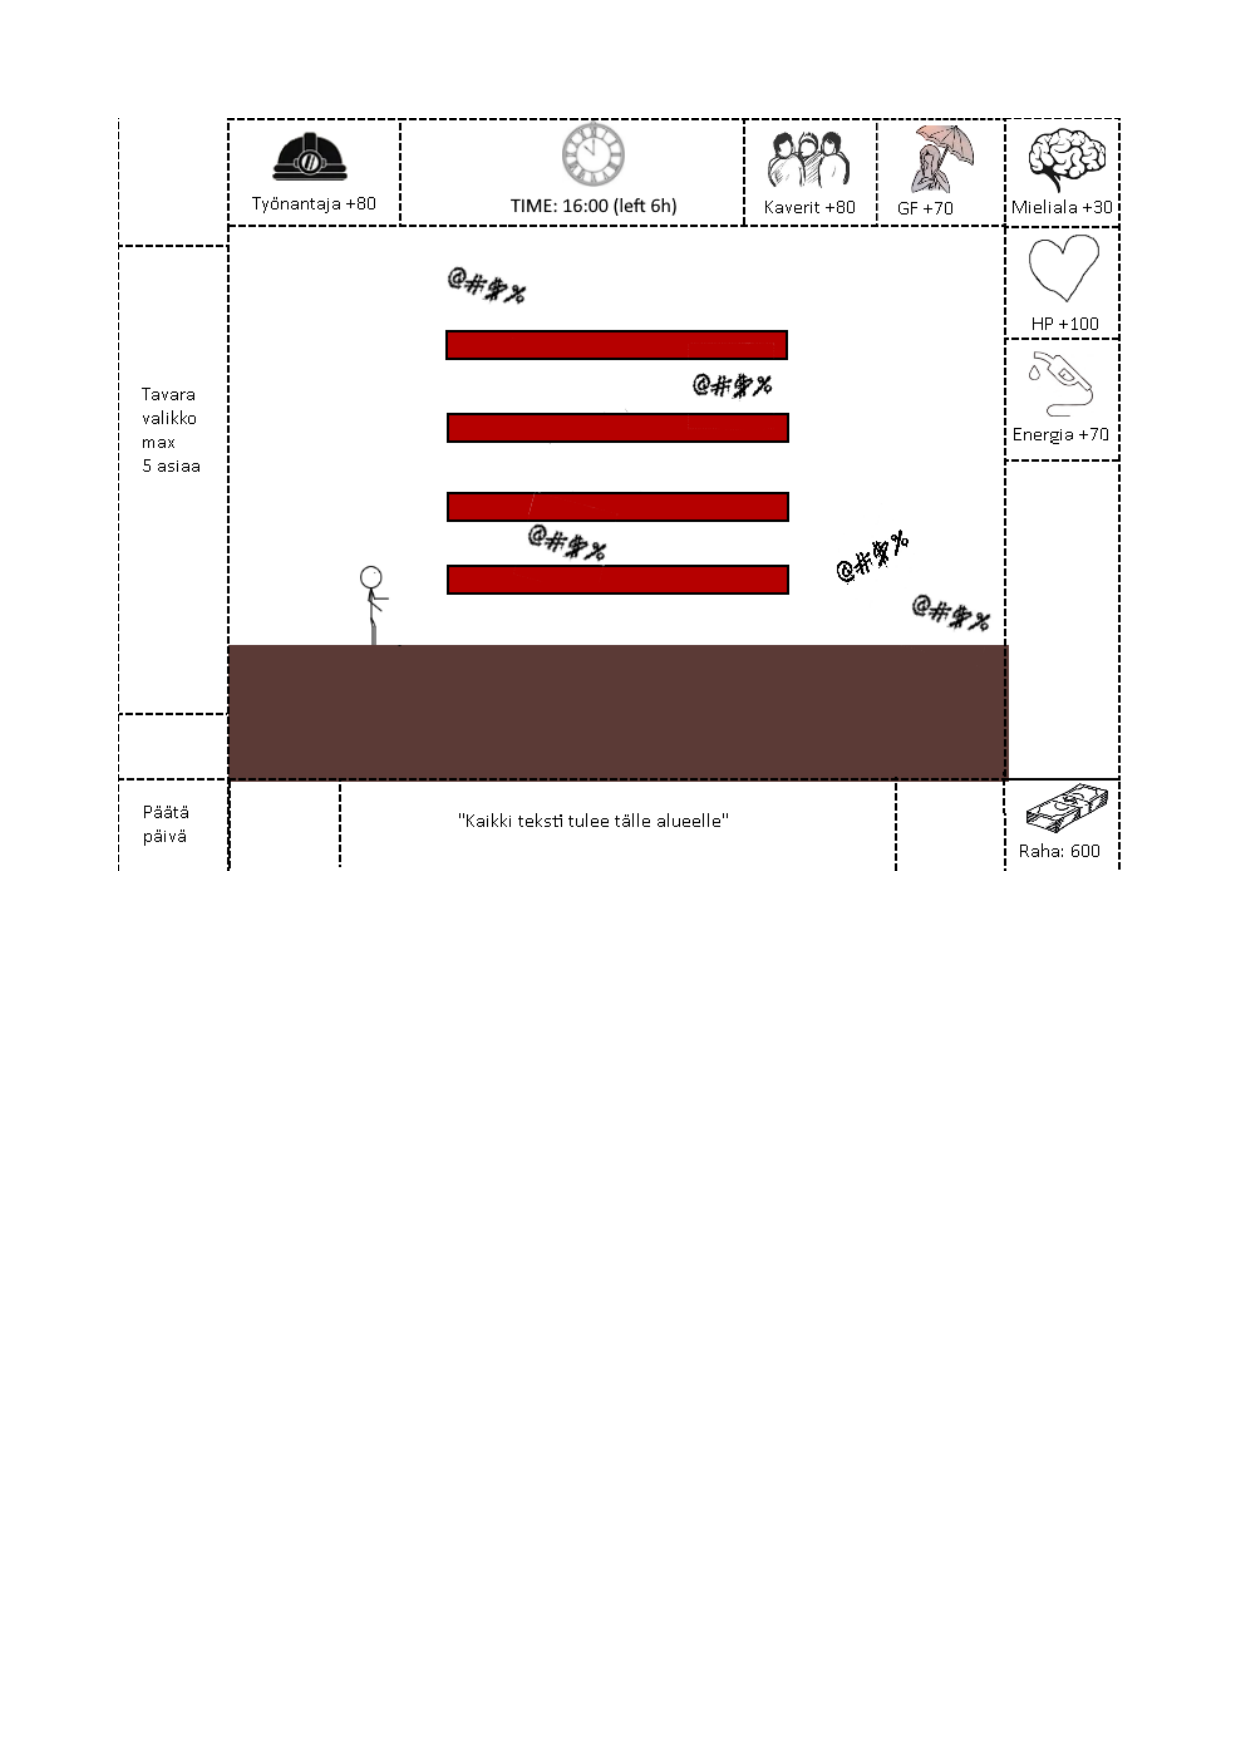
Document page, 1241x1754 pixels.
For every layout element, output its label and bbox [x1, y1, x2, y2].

picture [118, 118, 1122, 871]
